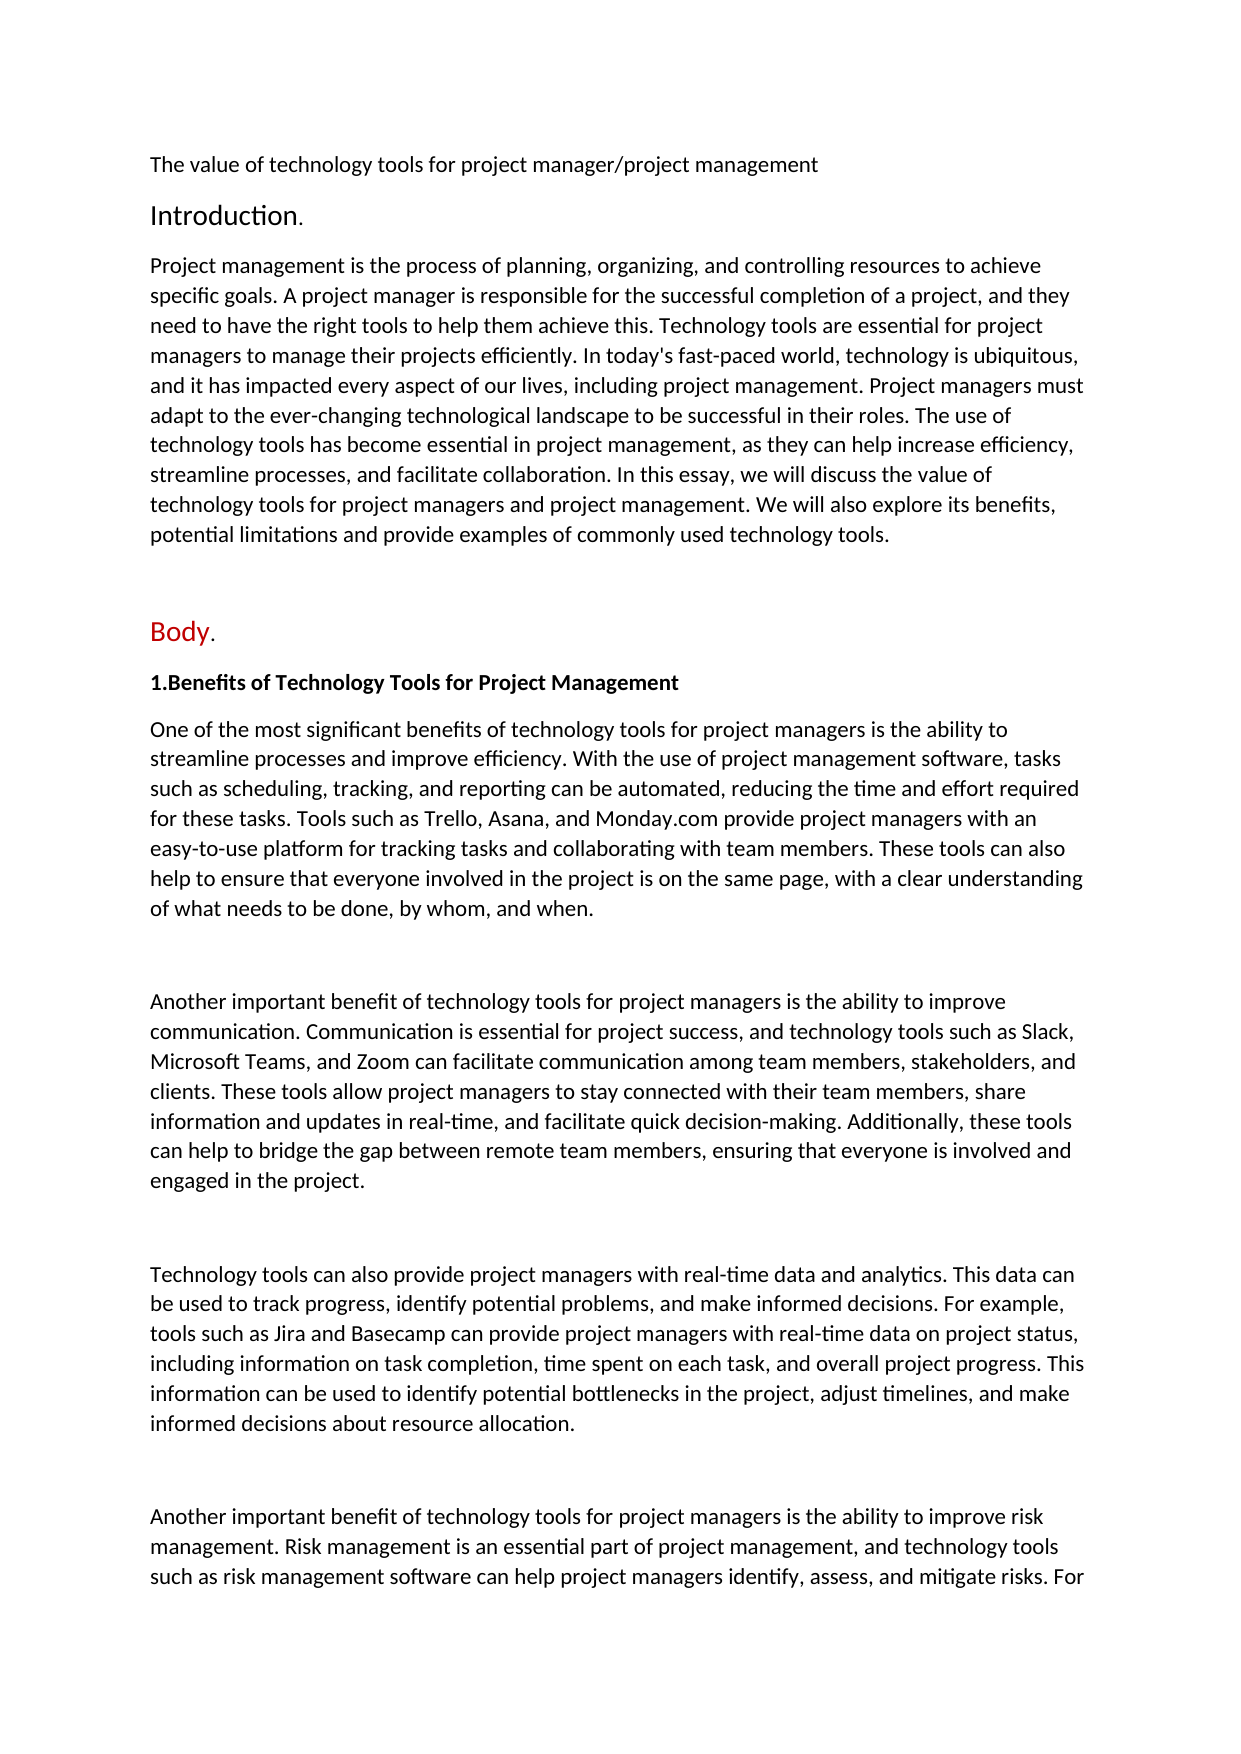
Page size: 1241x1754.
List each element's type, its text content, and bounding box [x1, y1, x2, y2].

text Another important benefit of technology tools for project managers is the ability to improve risk management. Risk management is an essential part of project management, and technology tools such as risk management software can help project managers identify, assess, and mitigate risks. For [150, 1502, 1090, 1590]
text One of the most significant benefits of technology tools for project managers is the ability to streamline processes and improve efficiency. With the use of project management software, tasks such as scheduling, tracking, and reporting can be automated, reducing the time and effort required for these tasks. Tools such as Trello, Asana, and Monday.com provide project managers with an easy-to-use platform for tracking tasks and collaborating with team members. These tools can also help to ensure that everyone involved in the project is on the same page, with a clear understanding of what needs to be done, by whom, and when. [150, 715, 1090, 922]
text The value of technology tools for project manager/project management [150, 150, 1090, 178]
text Another important benefit of technology tools for project managers is the ability to improve communication. Communication is essential for project success, and technology tools such as Slack, Microsoft Teams, and Zoom can facilitate communication among team members, stakeholders, and clients. These tools allow project managers to stay connected with their team members, share information and updates in real-time, and facilitate quick decision-making. Additionally, these tools can help to bridge the gap between remote team members, ensuring that everyone is involved and engaged in the project. [150, 987, 1090, 1194]
text 1.Benefits of Technology Tools for Project Management [150, 668, 1090, 696]
text Technology tools can also provide project managers with real-time data and analytics. This data can be used to track progress, identify potential problems, and make informed decisions. For example, tools such as Jira and Basecamp can provide project managers with real-time data on project status, including information on task completion, time spent on each task, and overall project progress. This information can be used to identify potential bottlenecks in the project, adjust timelines, and make informed decisions about resource allocation. [150, 1260, 1090, 1437]
text Introduction. [150, 197, 1090, 232]
text Project management is the process of planning, organizing, and controlling resources to achieve specific goals. A project manager is responsible for the successful completion of a project, and they need to have the right tools to help them achieve this. Technology tools are essential for project managers to manage their projects efficiently. In today's fast-paced world, technology is ubiquitous, and it has impacted every aspect of our lives, including project management. Project managers must adapt to the ever-changing technological landscape to be successful in their roles. The use of technology tools has become essential in project management, as they can help increase efficiency, streamline processes, and facilitate collaboration. In this essay, we will discuss the value of technology tools for project managers and project management. We will also explore its benefits, potential limitations and provide examples of commonly used technology tools. [150, 251, 1090, 548]
text Body. [150, 613, 1090, 649]
